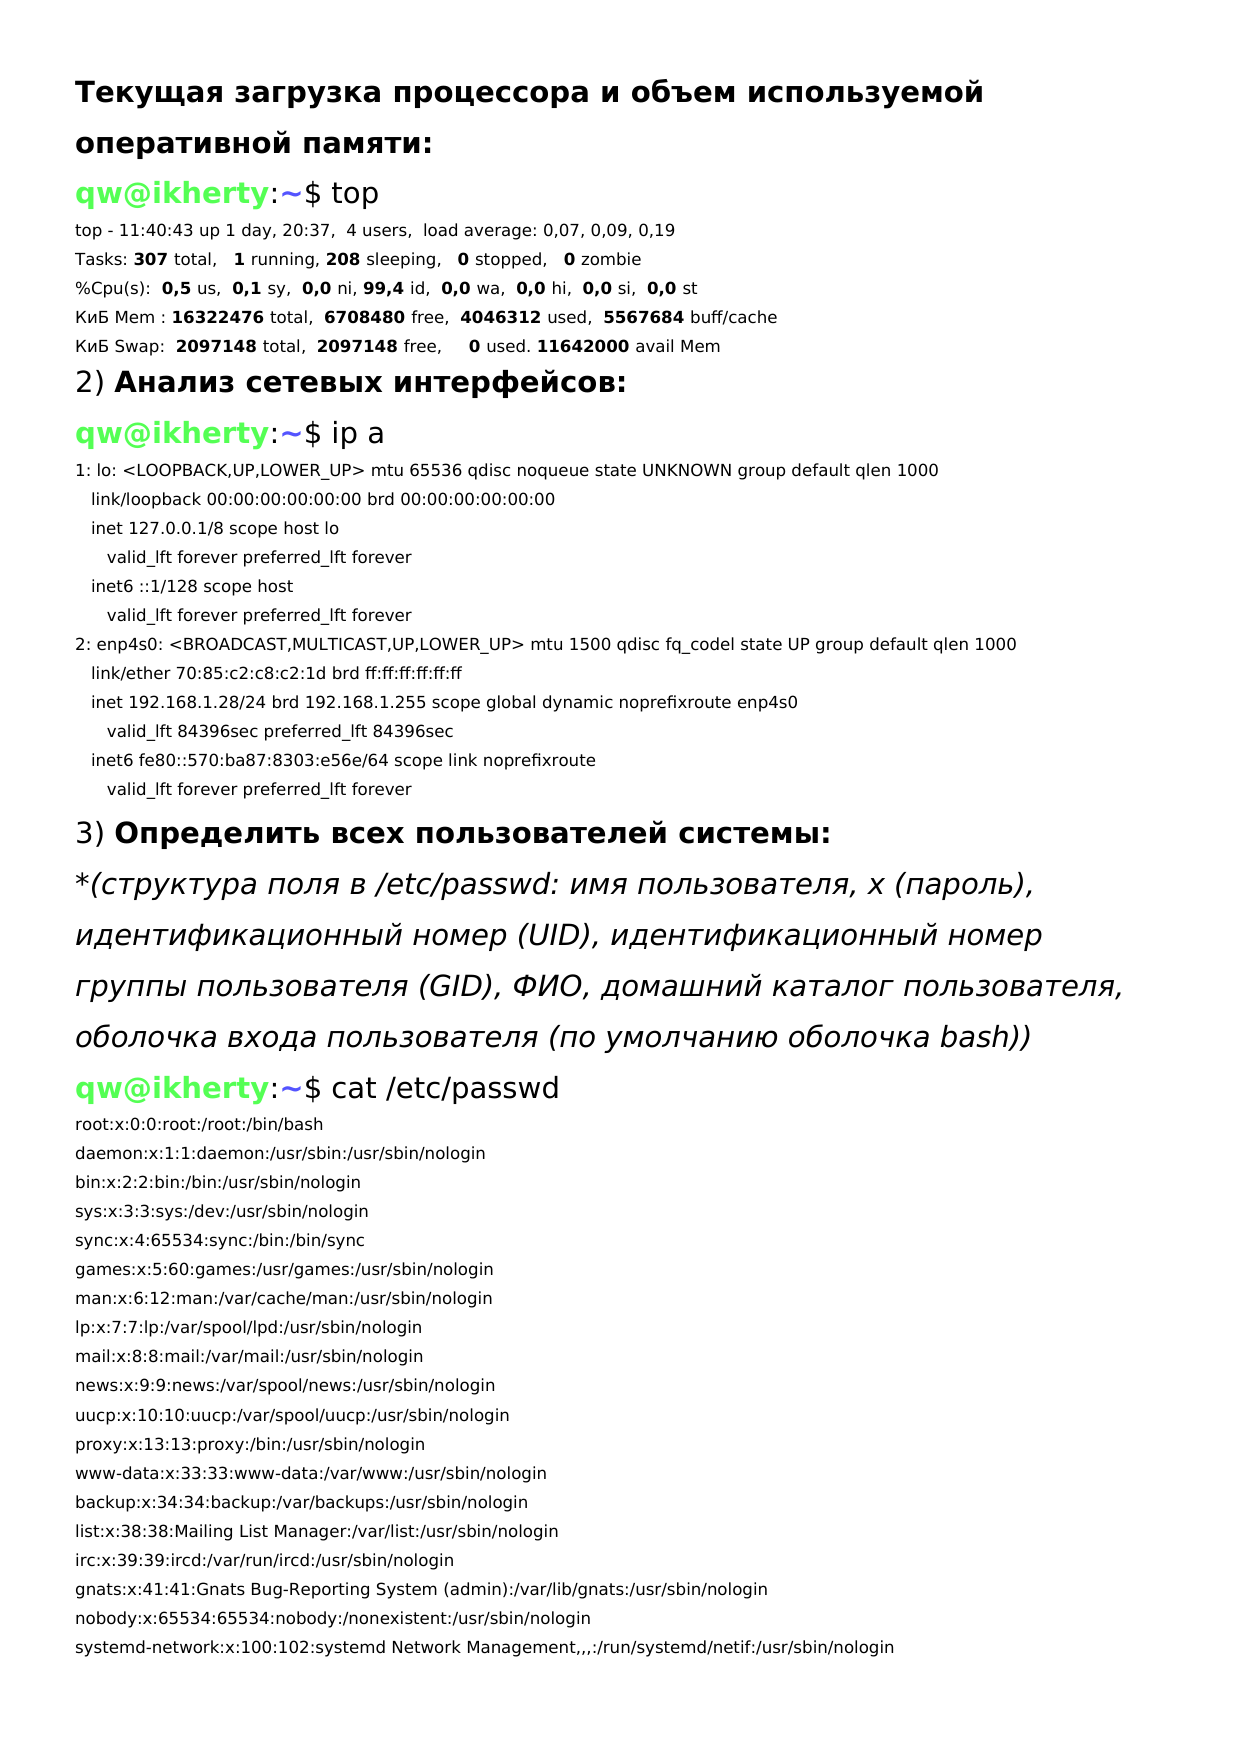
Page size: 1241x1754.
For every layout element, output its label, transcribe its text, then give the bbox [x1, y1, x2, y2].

text Текущая загрузка процессора и объем используемой оперативной памяти: [75, 75, 1165, 160]
text qw@ikherty:~$ cat /etc/passwd root:x:0:0:root:/root:/bin/bash daemon:x:1:1:daemon:/usr/sbin:/usr/sbin/nologin bin:x:2:2:bin:/bin:/usr/sbin/nologin sys:x:3:3:sys:/dev:/usr/sbin/nologin sync:x:4:65534:sync:/bin:/bin/sync games:x:5:60:games:/usr/games:/usr/sbin/nologin man:x:6:12:man:/var/cache/man:/usr/sbin/nologin lp:x:7:7:lp:/var/spool/lpd:/usr/sbin/nologin mail:x:8:8:mail:/var/mail:/usr/sbin/nologin news:x:9:9:news:/var/spool/news:/usr/sbin/nologin uucp:x:10:10:uucp:/var/spool/uucp:/usr/sbin/nologin proxy:x:13:13:proxy:/bin:/usr/sbin/nologin www-data:x:33:33:www-data:/var/www:/usr/sbin/nologin backup:x:34:34:backup:/var/backups:/usr/sbin/nologin list:x:38:38:Mailing List Manager:/var/list:/usr/sbin/nologin irc:x:39:39:ircd:/var/run/ircd:/usr/sbin/nologin gnats:x:41:41:Gnats Bug-Reporting System (admin):/var/lib/gnats:/usr/sbin/nologin nobody:x:65534:65534:nobody:/nonexistent:/usr/sbin/nologin systemd-network:x:100:102:systemd Network Management,,,:/run/systemd/netif:/usr/sbin/nologin [75, 1071, 1165, 1657]
text *(структура поля в /etc/passwd: имя пользователя, x (пароль), идентификационный номер (UID), идентификационный номер группы пользователя (GID), ФИО, домашний каталог пользователя, оболочка входа пользователя (по умолчанию оболочка bash)) [75, 867, 1165, 1054]
text qw@ikherty:~$ ip a 1: lo: <LOOPBACK,UP,LOWER_UP> mtu 65536 qdisc noqueue state UNKNOWN group default qlen 1000 link/loopback 00:00:00:00:00:00 brd 00:00:00:00:00:00 inet 127.0.0.1/8 scope host lo valid_lft forever preferred_lft forever inet6 ::1/128 scope host valid_lft forever preferred_lft forever 2: enp4s0: <BROADCAST,MULTICAST,UP,LOWER_UP> mtu 1500 qdisc fq_codel state UP group default qlen 1000 link/ether 70:85:c2:c8:c2:1d brd ff:ff:ff:ff:ff:ff inet 192.168.1.28/24 brd 192.168.1.255 scope global dynamic noprefixroute enp4s0 valid_lft 84396sec preferred_lft 84396sec inet6 fe80::570:ba87:8303:e56e/64 scope link noprefixroute valid_lft forever preferred_lft forever 3) Определить всех пользователей системы: [75, 417, 1165, 850]
text 2) Анализ сетевых интерфейсов: [75, 366, 1165, 400]
text qw@ikherty:~$ top top - 11:40:43 up 1 day, 20:37, 4 users, load average: 0,07, 0,09, 0,19 Tasks: 307 total, 1 running, 208 sleeping, 0 stopped, 0 zombie %Cpu(s): 0,5 us, 0,1 sy, 0,0 ni, 99,4 id, 0,0 wa, 0,0 hi, 0,0 si, 0,0 st КиБ Mem : 16322476 total, 6708480 free, 4046312 used, 5567684 buff/cache КиБ Swap: 2097148 total, 2097148 free, 0 used. 11642000 avail Mem [75, 177, 1165, 356]
